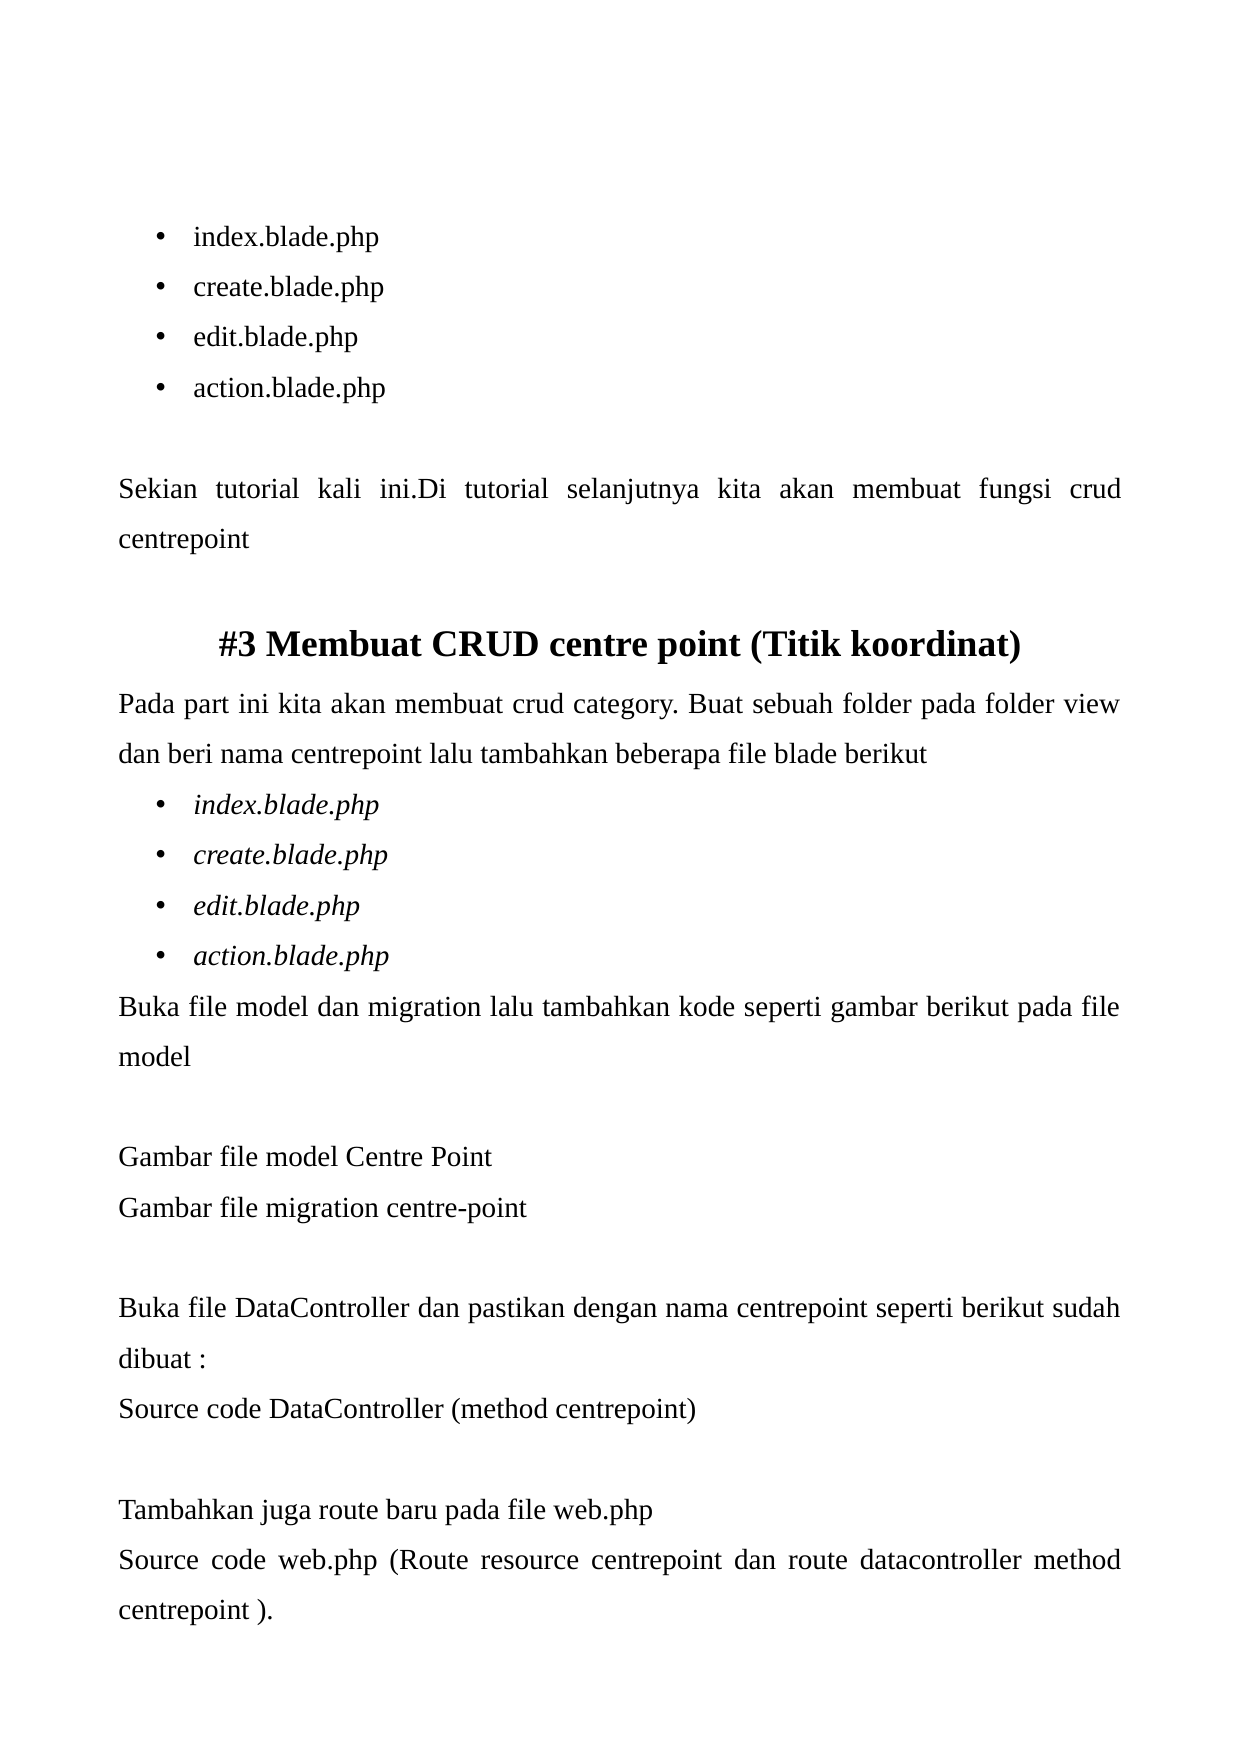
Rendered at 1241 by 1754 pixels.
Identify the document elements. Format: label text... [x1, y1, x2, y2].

text Tambahkan juga route baru pada file web.php [118, 1492, 1122, 1525]
text Gambar file model Centre Point [118, 1139, 1122, 1173]
text Pada part ini kita akan membuat crud category. Buat sebuah folder pada folder view dan beri nama centrepoint lalu tambahkan beberapa file blade berikut [118, 686, 1122, 770]
text Gambar file migration centre-point [118, 1190, 1122, 1223]
text Buka file DataController dan pastikan dengan nama centrepoint seperti berikut sudah dibuat : [118, 1291, 1122, 1374]
list action.blade.php [156, 938, 1122, 972]
text Source code DataController (method centrepoint) [118, 1391, 1122, 1425]
list create.blade.php [156, 837, 1122, 871]
text Buka file model dan migration lalu tambahkan kode seperti gambar berikut pada file model [118, 989, 1122, 1072]
list action.blade.php [156, 370, 1122, 404]
text Source code web.php (Route resource centrepoint dan route datacontroller method centrepoint ). [118, 1542, 1122, 1626]
list edit.blade.php [156, 888, 1122, 921]
list index.blade.php [156, 787, 1122, 821]
text Sekian tutorial kali ini.Di tutorial selanjutnya kita akan membuat fungsi crud centrepoint [118, 471, 1122, 554]
list create.blade.php [156, 269, 1122, 303]
list index.blade.php [156, 219, 1122, 252]
list edit.blade.php [156, 319, 1122, 353]
text #3 Membuat CRUD centre point (Titik koordinat) [118, 622, 1122, 665]
